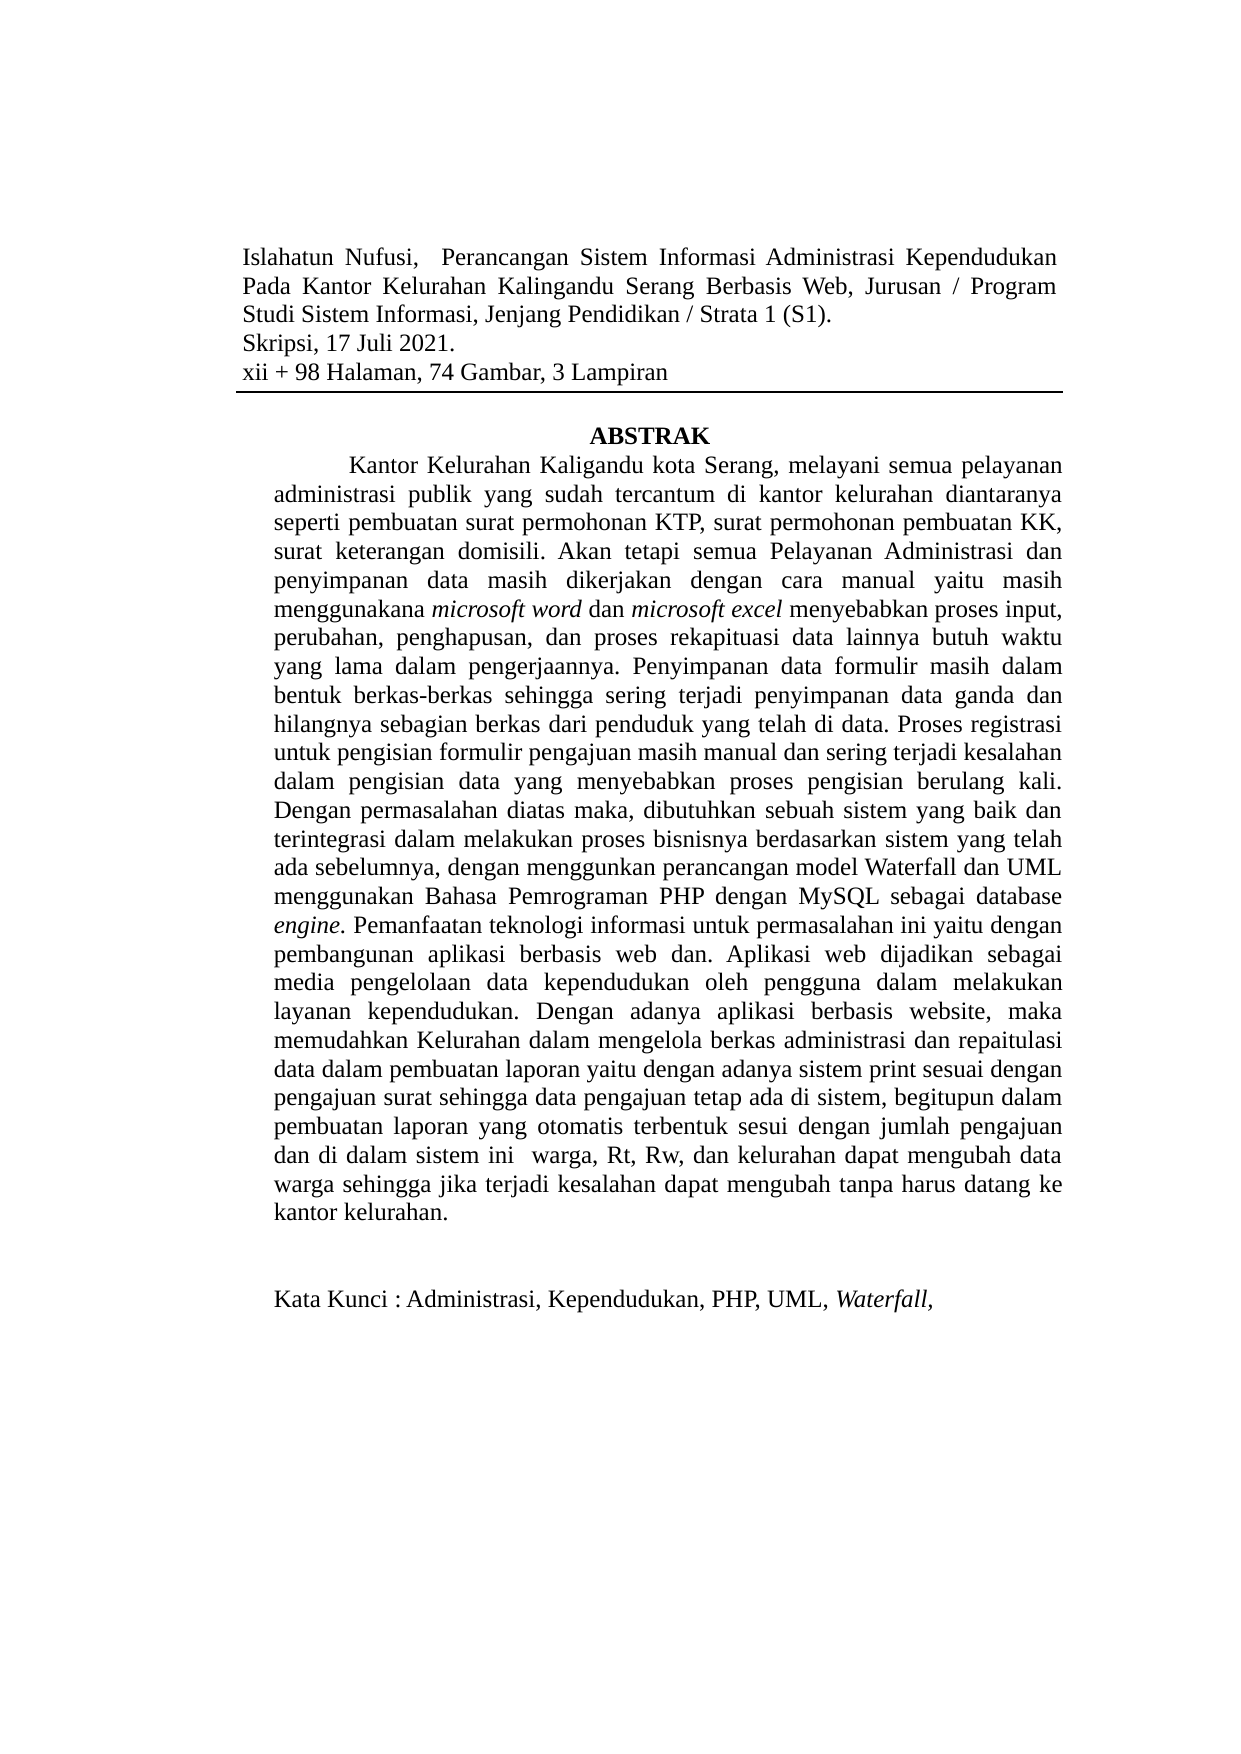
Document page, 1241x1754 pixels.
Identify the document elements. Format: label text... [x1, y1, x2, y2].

table_header Islahatun Nufusi, Perancangan Sistem Informasi Administrasi Kependudukan Pada Kantor Kelurahan Kalingandu Serang Berbasis Web, Jurusan / Program Studi Sistem Informasi, Jenjang Pendidikan / Strata 1 (S1). Skripsi, 17 Juli 2021. xii + 98 Halaman, 74 Gambar, 3 Lampiran [236, 236, 1063, 391]
list Kata Kunci : Administrasi, Kependudukan, PHP, UML, Waterfall, [273, 1284, 1063, 1312]
list Kantor Kelurahan Kaligandu kota Serang, melayani semua pelayanan administrasi publik yang sudah tercantum di kantor kelurahan diantaranya seperti pembuatan surat permohonan KTP, surat permohonan pembuatan KK, surat keterangan domisili. Akan tetapi semua Pelayanan Administrasi dan penyimpanan data masih dikerjakan dengan cara manual yaitu masih menggunakana microsoft word dan microsoft excel menyebabkan proses input, perubahan, penghapusan, dan proses rekapituasi data lainnya butuh waktu yang lama dalam pengerjaannya. Penyimpanan data formulir masih dalam bentuk berkas-berkas sehingga sering terjadi penyimpanan data ganda dan hilangnya sebagian berkas dari penduduk yang telah di data. Proses registrasi untuk pengisian formulir pengajuan masih manual dan sering terjadi kesalahan dalam pengisian data yang menyebabkan proses pengisian berulang kali. Dengan permasalahan diatas maka, dibutuhkan sebuah sistem yang baik dan terintegrasi dalam melakukan proses bisnisnya berdasarkan sistem yang telah ada sebelumnya, dengan menggunkan perancangan model Waterfall dan UML menggunakan Bahasa Pemrograman PHP dengan MySQL sebagai database engine. Pemanfaatan teknologi informasi untuk permasalahan ini yaitu dengan pembangunan aplikasi berbasis web dan. Aplikasi web dijadikan sebagai media pengelolaan data kependudukan oleh pengguna dalam melakukan layanan kependudukan. Dengan adanya aplikasi berbasis website, maka memudahkan Kelurahan dalam mengelola berkas administrasi dan repaitulasi data dalam pembuatan laporan yaitu dengan adanya sistem print sesuai dengan pengajuan surat sehingga data pengajuan tetap ada di sistem, begitupun dalam pembuatan laporan yang otomatis terbentuk sesui dengan jumlah pengajuan dan di dalam sistem ini warga, Rt, Rw, dan kelurahan dapat mengubah data warga sehingga jika terjadi kesalahan dapat mengubah tanpa harus datang ke kantor kelurahan. [273, 450, 1063, 1226]
text ABSTRAK [236, 421, 1063, 450]
